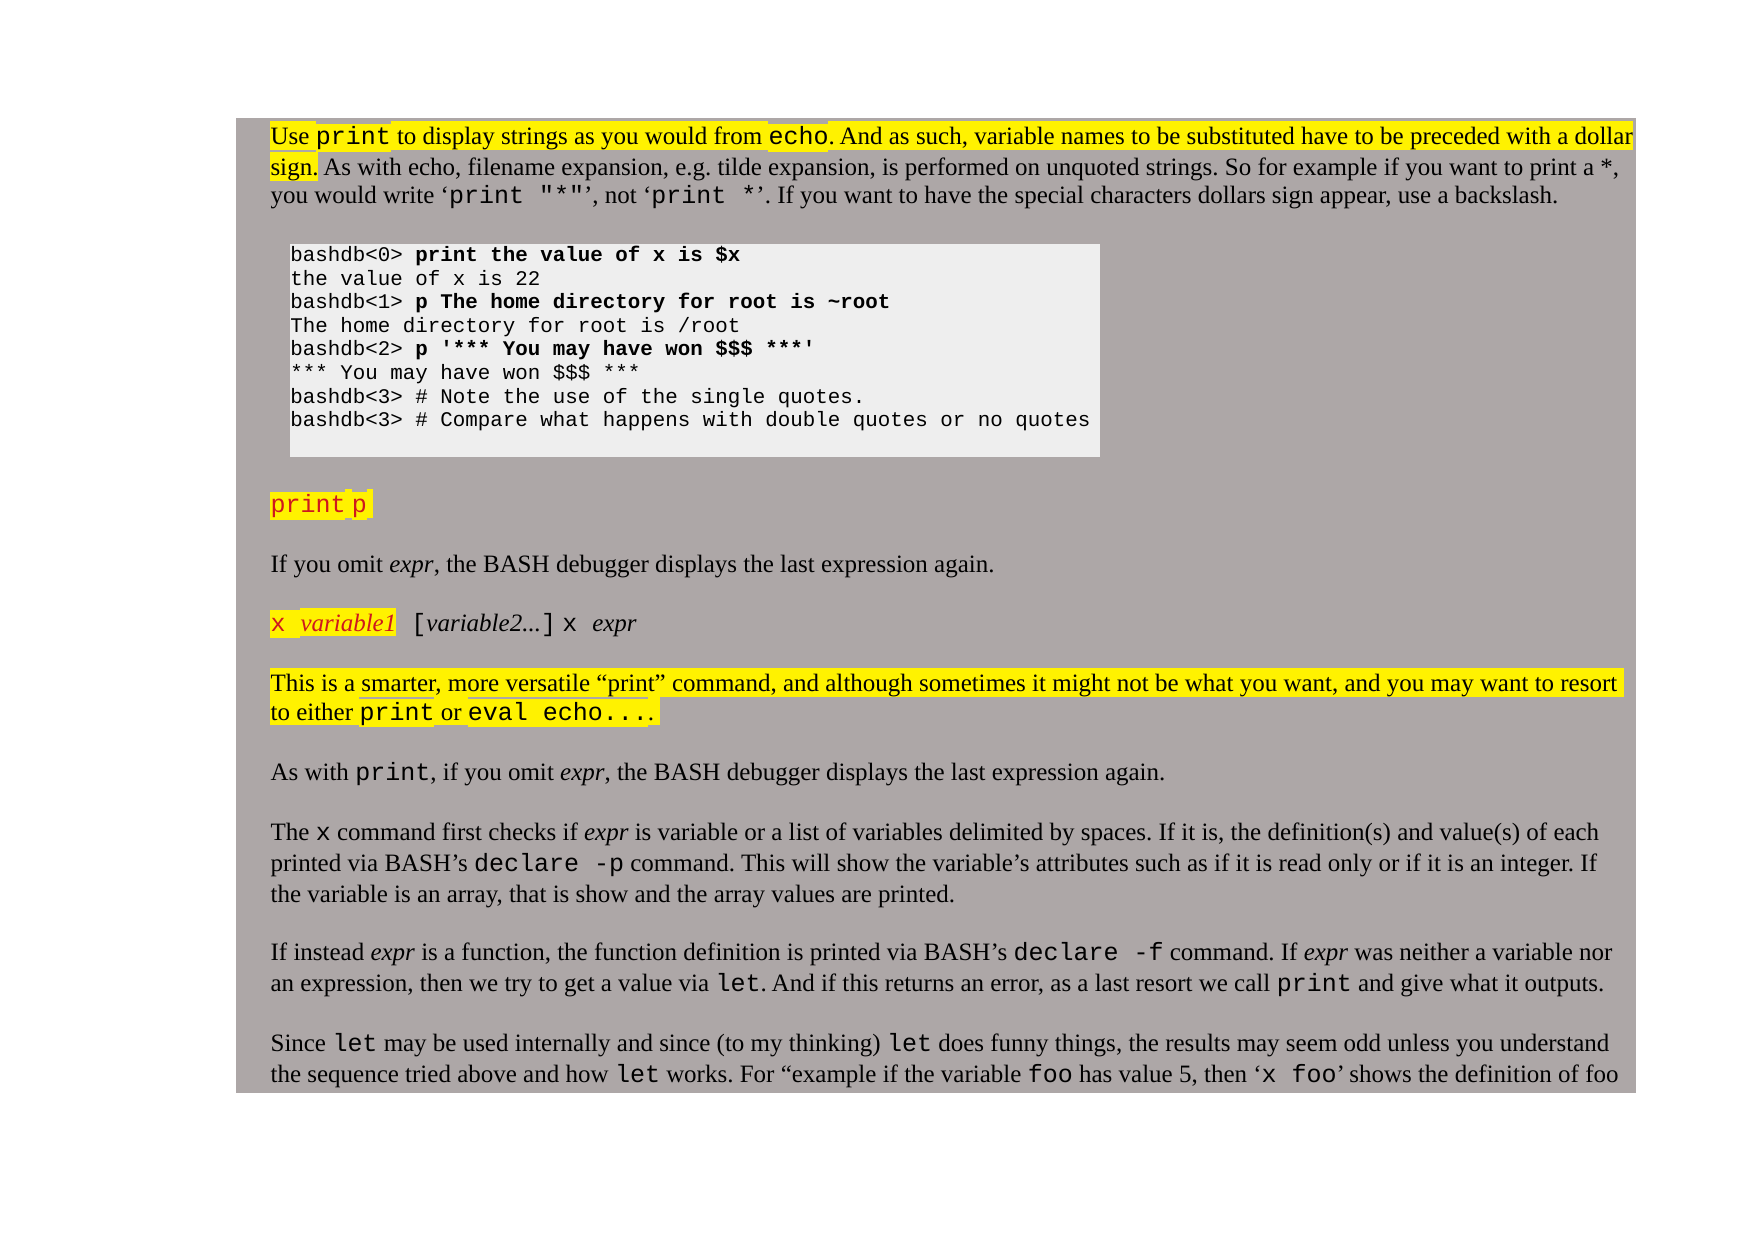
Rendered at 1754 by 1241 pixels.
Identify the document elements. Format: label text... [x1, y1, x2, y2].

table_header Use print to display strings as you would from echo. And as such, variable names to be substituted have to be preceded with a dollar sign. As with echo, filename expansion, e.g. tilde expansion, is performed on unquoted strings. So for example if you want to print a *, you would write ‘print "*"’, not ‘print *’. If you want to have the special characters dollars sign appear, use a backslash. print p If you omit expr, the BASH debugger displays the last expression again. x variable1 [variable2...] x expr This is a smarter, more versatile “print” command, and although sometimes it might not be what you want, and you may want to resort to either print or eval echo.... As with print, if you omit expr, the BASH debugger displays the last expression again. The x command first checks if expr is variable or a list of variables delimited by spaces. If it is, the definition(s) and value(s) of each printed via BASH’s declare -p command. This will show the variable’s attributes such as if it is read only or if it is an integer. If the variable is an array, that is show and the array values are printed. If instead expr is a function, the function definition is printed via BASH’s declare -f command. If expr was neither a variable nor an expression, then we try to get a value via let. And if this returns an error, as a last resort we call print and give what it outputs. Since let may be used internally and since (to my thinking) let does funny things, the results may seem odd unless you understand the sequence tried above and how let works. For “example if the variable foo has value 5, then ‘x foo’ shows the definition of foo [236, 118, 1636, 1093]
table_header [270, 241, 287, 489]
table_header bashdb<0> print the value of x is $x the value of x is 22 bashdb<1> p The home directory for root is ~root The home directory for root is /root bashdb<2> p '*** You may have won $$$ ***' *** You may have won $$$ *** bashdb<3> # Note the use of the single quotes. bashdb<3> # Compare what happens with double quotes or no quotes [287, 241, 1103, 489]
